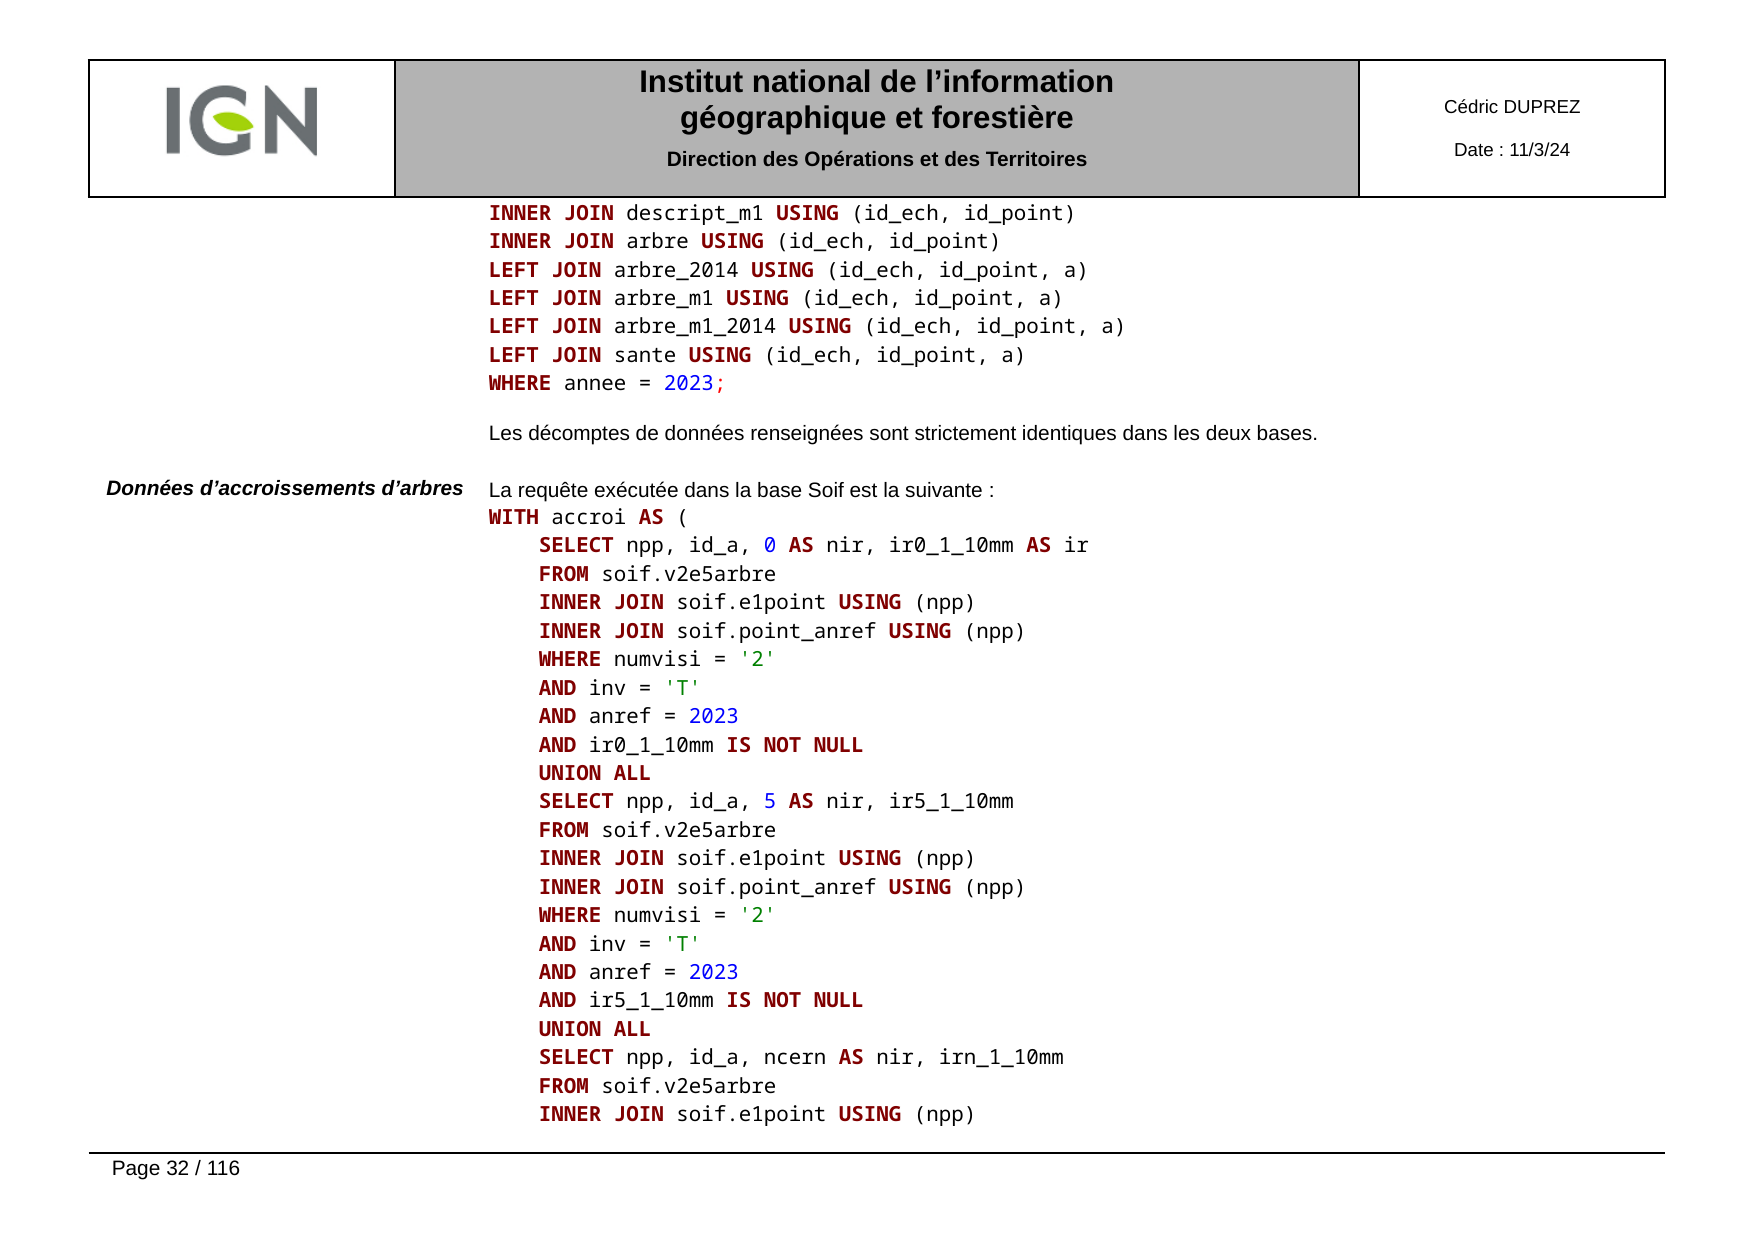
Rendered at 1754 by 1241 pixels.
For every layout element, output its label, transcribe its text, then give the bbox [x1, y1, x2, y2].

table_cell [89, 198, 483, 475]
table_cell La requête exécutée dans la base Soif est la suivante : WITH accroi AS ( SELECT npp, id_a, 0 AS nir, ir0_1_10mm AS ir FROM soif.v2e5arbre INNER JOIN soif.e1point USING (npp) INNER JOIN soif.point_anref USING (npp) WHERE numvisi = '2' AND inv = 'T' AND anref = 2023 AND ir0_1_10mm IS NOT NULL UNION ALL SELECT npp, id_a, 5 AS nir, ir5_1_10mm FROM soif.v2e5arbre INNER JOIN soif.e1point USING (npp) INNER JOIN soif.point_anref USING (npp) WHERE numvisi = '2' AND inv = 'T' AND anref = 2023 AND ir5_1_10mm IS NOT NULL UNION ALL SELECT npp, id_a, ncern AS nir, irn_1_10mm FROM soif.v2e5arbre INNER JOIN soif.e1point USING (npp) [483, 475, 1665, 1134]
table_cell Données d’accroissements d’arbres [89, 475, 483, 1134]
picture [141, 62, 343, 180]
table_cell INNER JOIN descript_m1 USING (id_ech, id_point) INNER JOIN arbre USING (id_ech, id_point) LEFT JOIN arbre_2014 USING (id_ech, id_point, a) LEFT JOIN arbre_m1 USING (id_ech, id_point, a) LEFT JOIN arbre_m1_2014 USING (id_ech, id_point, a) LEFT JOIN sante USING (id_ech, id_point, a) WHERE annee = 2023; Les décomptes de données renseignées sont strictement identiques dans les deux bases. [483, 198, 1665, 475]
